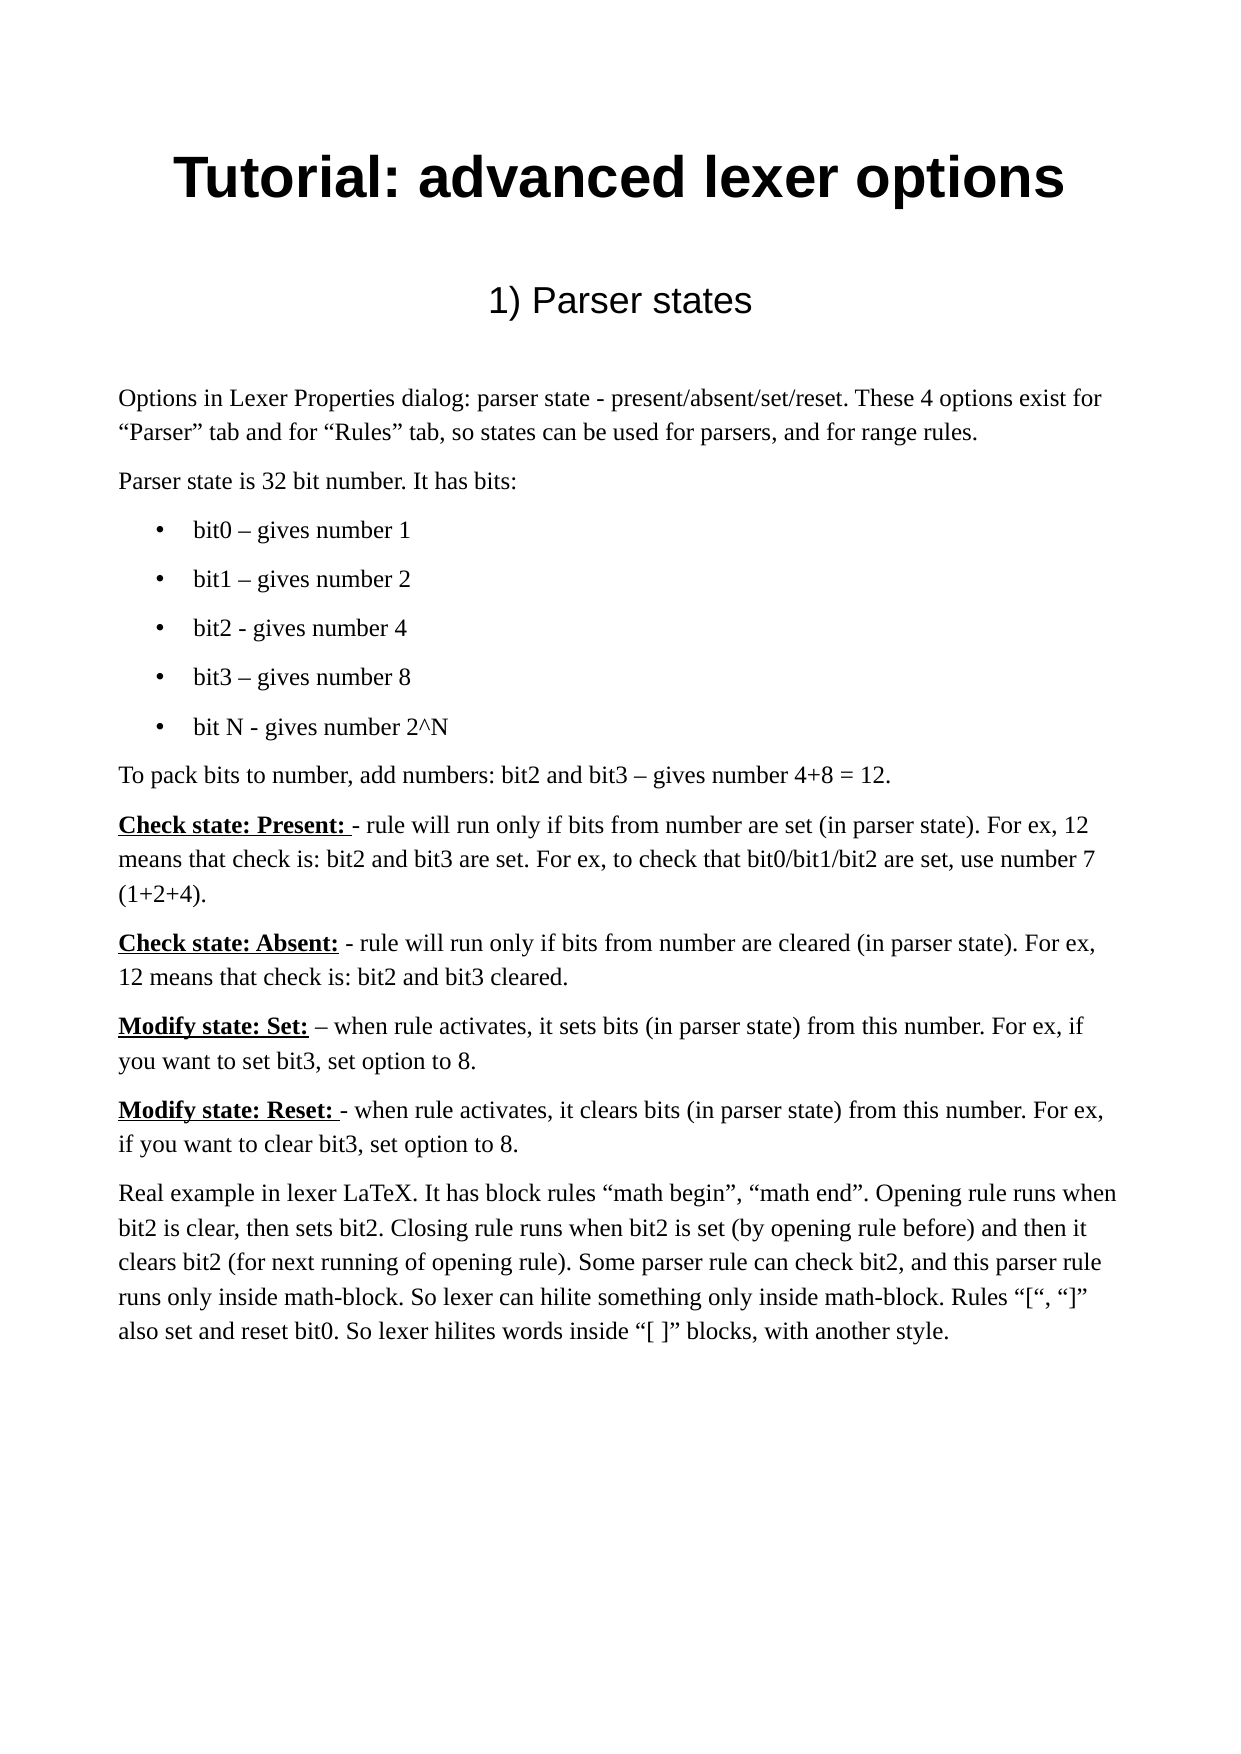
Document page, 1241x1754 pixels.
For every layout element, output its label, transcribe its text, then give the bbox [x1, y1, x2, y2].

list bit N - gives number 2^N [156, 712, 1122, 740]
text Parser state is 32 bit number. It has bits: [118, 466, 1122, 495]
text Modify state: Reset: - when rule activates, it clears bits (in parser state) from this number. For ex, if you want to clear bit3, set option to 8. [118, 1095, 1122, 1158]
list bit1 – gives number 2 [156, 564, 1122, 593]
subtitle 1) Parser states [118, 278, 1122, 321]
list bit2 - gives number 4 [156, 613, 1122, 642]
text Check state: Present: - rule will run only if bits from number are set (in parser state). For ex, 12 means that check is: bit2 and bit3 are set. For ex, to check that bit0/bit1/bit2 are set, use number 7 (1+2+4). [118, 810, 1122, 907]
text Options in Lexer Properties dialog: parser state - present/absent/set/reset. These 4 options exist for “Parser” tab and for “Rules” tab, so states can be used for parsers, and for range rules. [118, 383, 1122, 446]
list bit3 – gives number 8 [156, 662, 1122, 691]
text Check state: Absent: - rule will run only if bits from number are cleared (in parser state). For ex, 12 means that check is: bit2 and bit3 cleared. [118, 928, 1122, 991]
text Real example in lexer LaTeX. It has block rules “math begin”, “math end”. Opening rule runs when bit2 is clear, then sets bit2. Closing rule runs when bit2 is set (by opening rule before) and then it clears bit2 (for next running of opening rule). Some parser rule can check bit2, and this parser rule runs only inside math-block. So lexer can hilite something only inside math-block. Rules “[“, “]” also set and reset bit0. So lexer hilites words inside “[ ]” blocks, with another style. [118, 1178, 1122, 1345]
list bit0 – gives number 1 [156, 515, 1122, 544]
text To pack bits to number, add numbers: bit2 and bit3 – gives number 4+8 = 12. [118, 761, 1122, 789]
title Tutorial: advanced lexer options [118, 143, 1122, 210]
text Modify state: Set: – when rule activates, it sets bits (in parser state) from this number. For ex, if you want to set bit3, set option to 8. [118, 1011, 1122, 1074]
